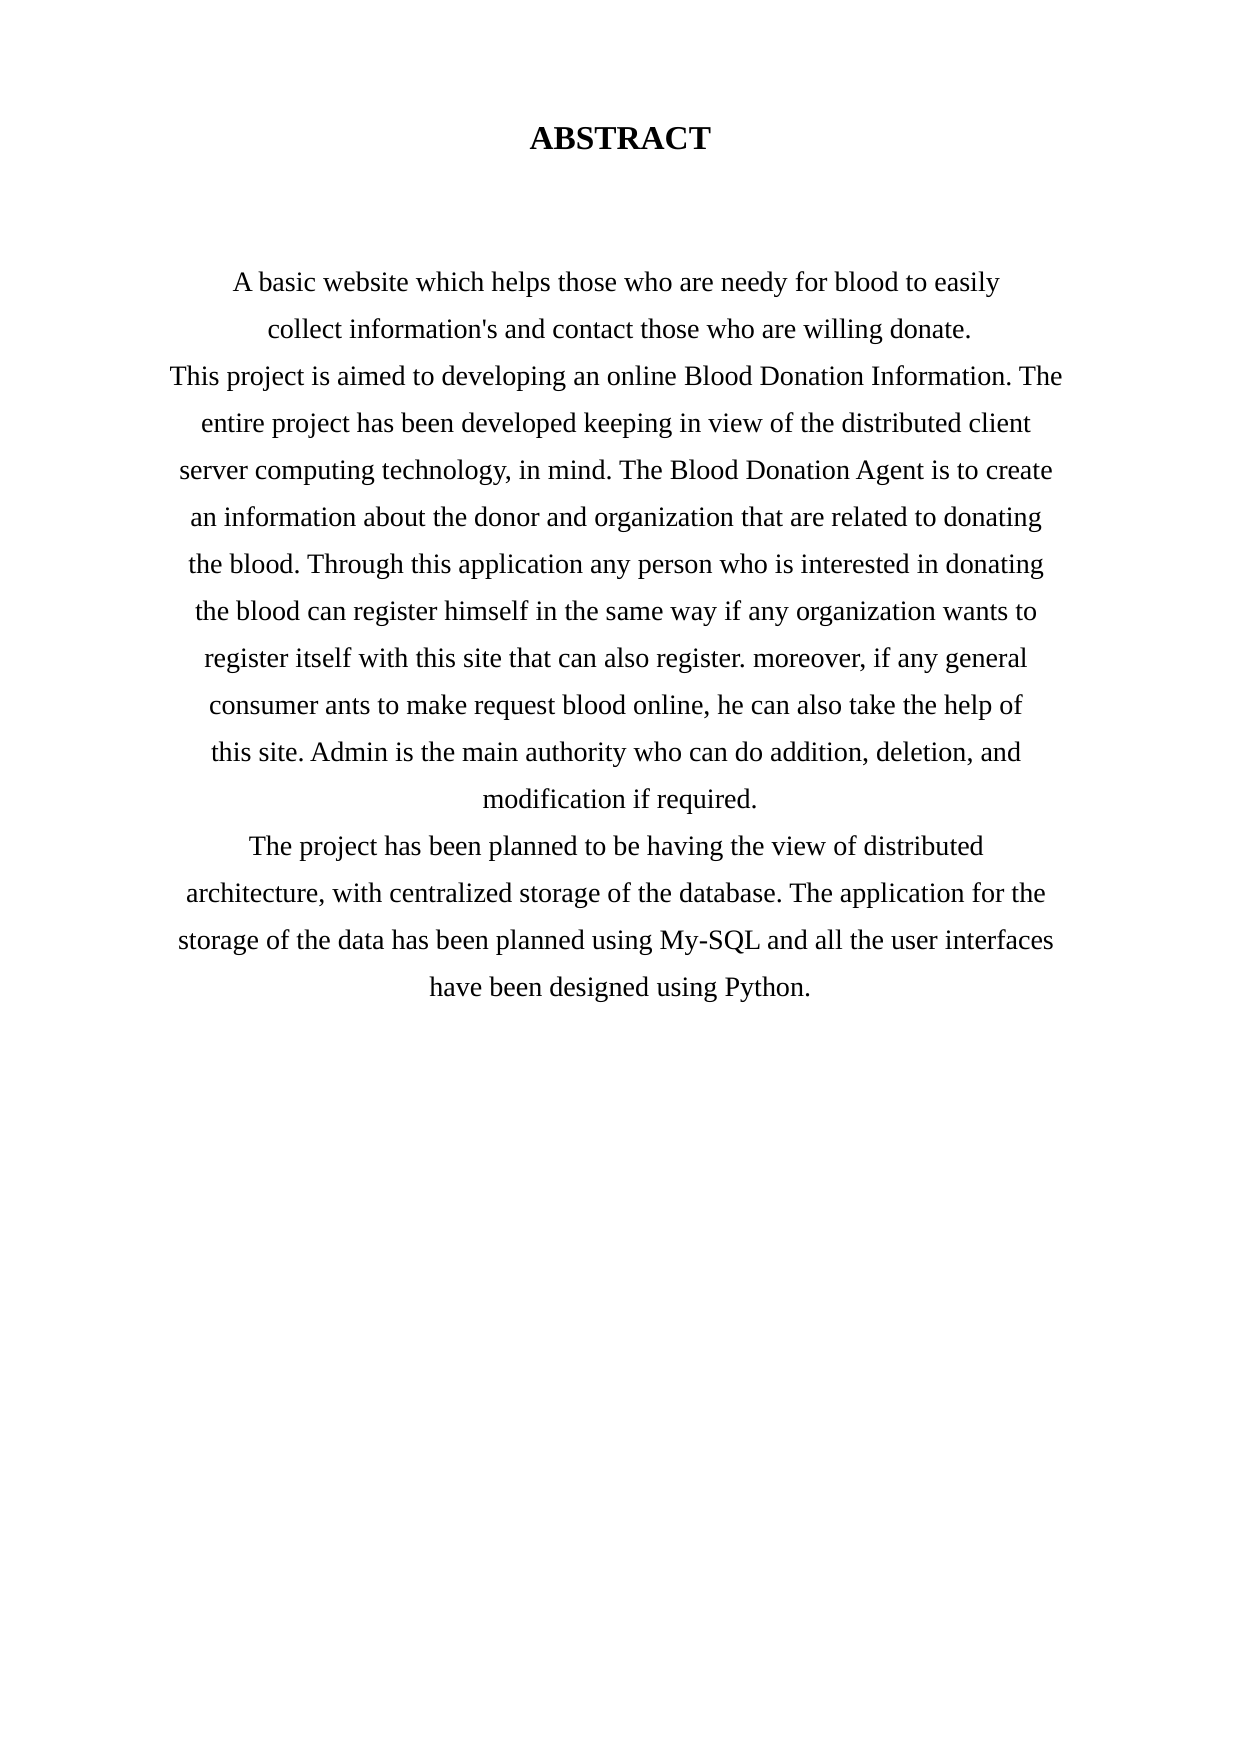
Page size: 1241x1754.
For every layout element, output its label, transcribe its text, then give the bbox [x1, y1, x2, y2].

text an information about the donor and organization that are related to donating [118, 500, 1122, 532]
text have been designed using Python. [118, 970, 1122, 1002]
text storage of the data has been planned using My-SQL and all the user interfaces [118, 923, 1122, 955]
text entire project has been developed keeping in view of the distributed client [118, 406, 1122, 438]
text modification if required. [118, 782, 1122, 814]
text the blood can register himself in the same way if any organization wants to [118, 594, 1122, 626]
text collect information's and contact those who are willing donate. [118, 312, 1122, 344]
text consumer ants to make request blood online, he can also take the help of [118, 688, 1122, 720]
text server computing technology, in mind. The Blood Donation Agent is to create [118, 453, 1122, 485]
text architecture, with centralized storage of the database. The application for the [118, 876, 1122, 908]
text register itself with this site that can also register. moreover, if any general [118, 641, 1122, 673]
text the blood. Through this application any person who is interested in donating [118, 547, 1122, 579]
text The project has been planned to be having the view of distributed [118, 829, 1122, 861]
text ABSTRACT [118, 118, 1122, 156]
text This project is aimed to developing an online Blood Donation Information. The [118, 359, 1122, 391]
text this site. Admin is the main authority who can do addition, deletion, and [118, 735, 1122, 767]
text A basic website which helps those who are needy for blood to easily [118, 265, 1122, 297]
